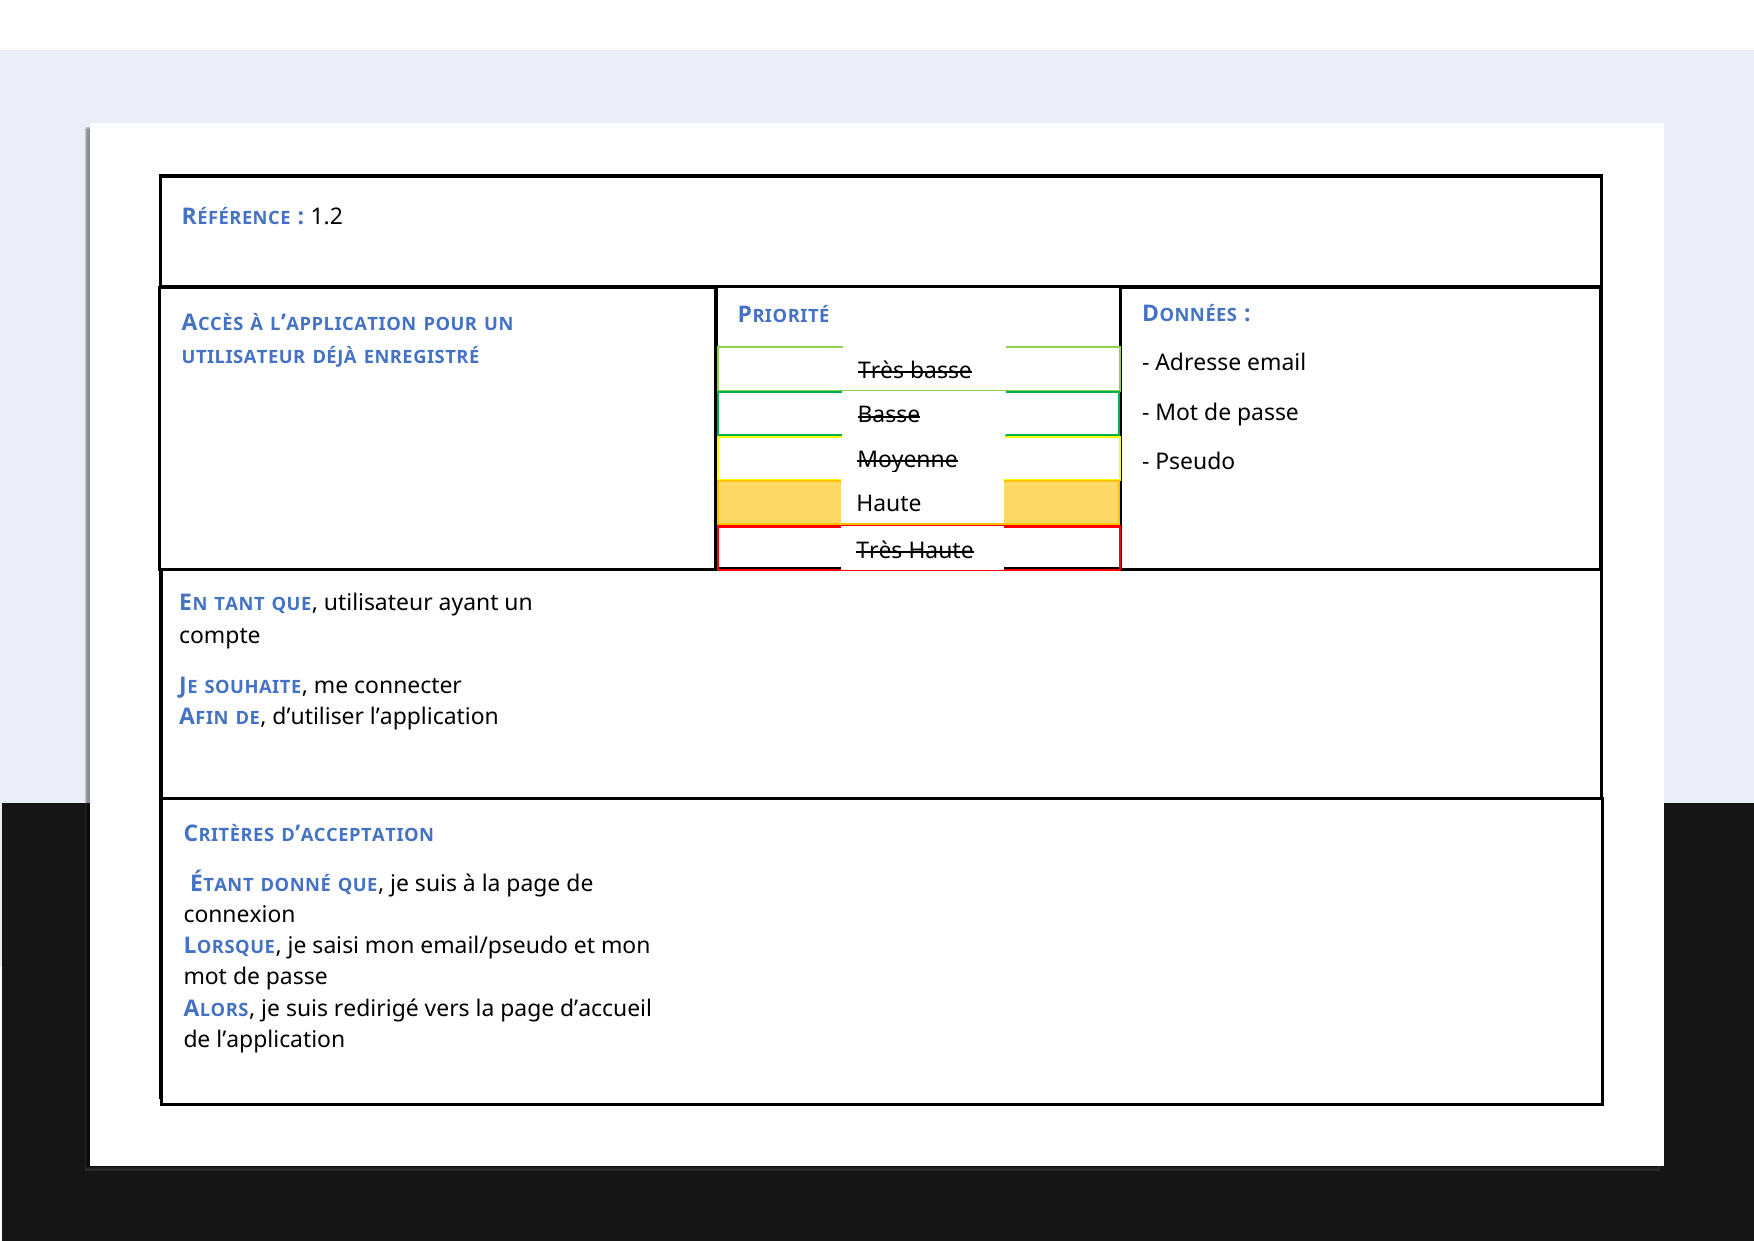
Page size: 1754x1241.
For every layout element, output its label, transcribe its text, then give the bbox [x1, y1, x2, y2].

text - Mot de passe [1142, 395, 1486, 427]
text Accès à l’application pour un utilisateur déjà enregistré [181, 306, 600, 370]
text - Adresse email [1142, 346, 1486, 377]
text Lorsque, je saisi mon email/pseudo et mon mot de passe [183, 929, 666, 991]
text Priorité [737, 298, 1082, 329]
text Alors, je suis redirigé vers la page d’accueil de l’application [183, 991, 666, 1054]
text Référence : 1.2 [181, 200, 600, 231]
text Haute [856, 486, 989, 515]
text Moyenne [857, 443, 990, 472]
text - Pseudo [1142, 445, 1486, 476]
text En tant que, utilisateur ayant un compte [179, 586, 597, 650]
text Très basse [858, 354, 991, 383]
text Données : [1142, 296, 1486, 328]
text Critères d’acceptation [183, 817, 666, 848]
text Afin de, d’utiliser l’application [179, 700, 597, 731]
text Je souhaite, me connecter [179, 669, 597, 700]
text Très Haute [856, 533, 989, 562]
text Étant donné que, je suis à la page de connexion [183, 866, 666, 929]
text Basse [857, 398, 991, 427]
